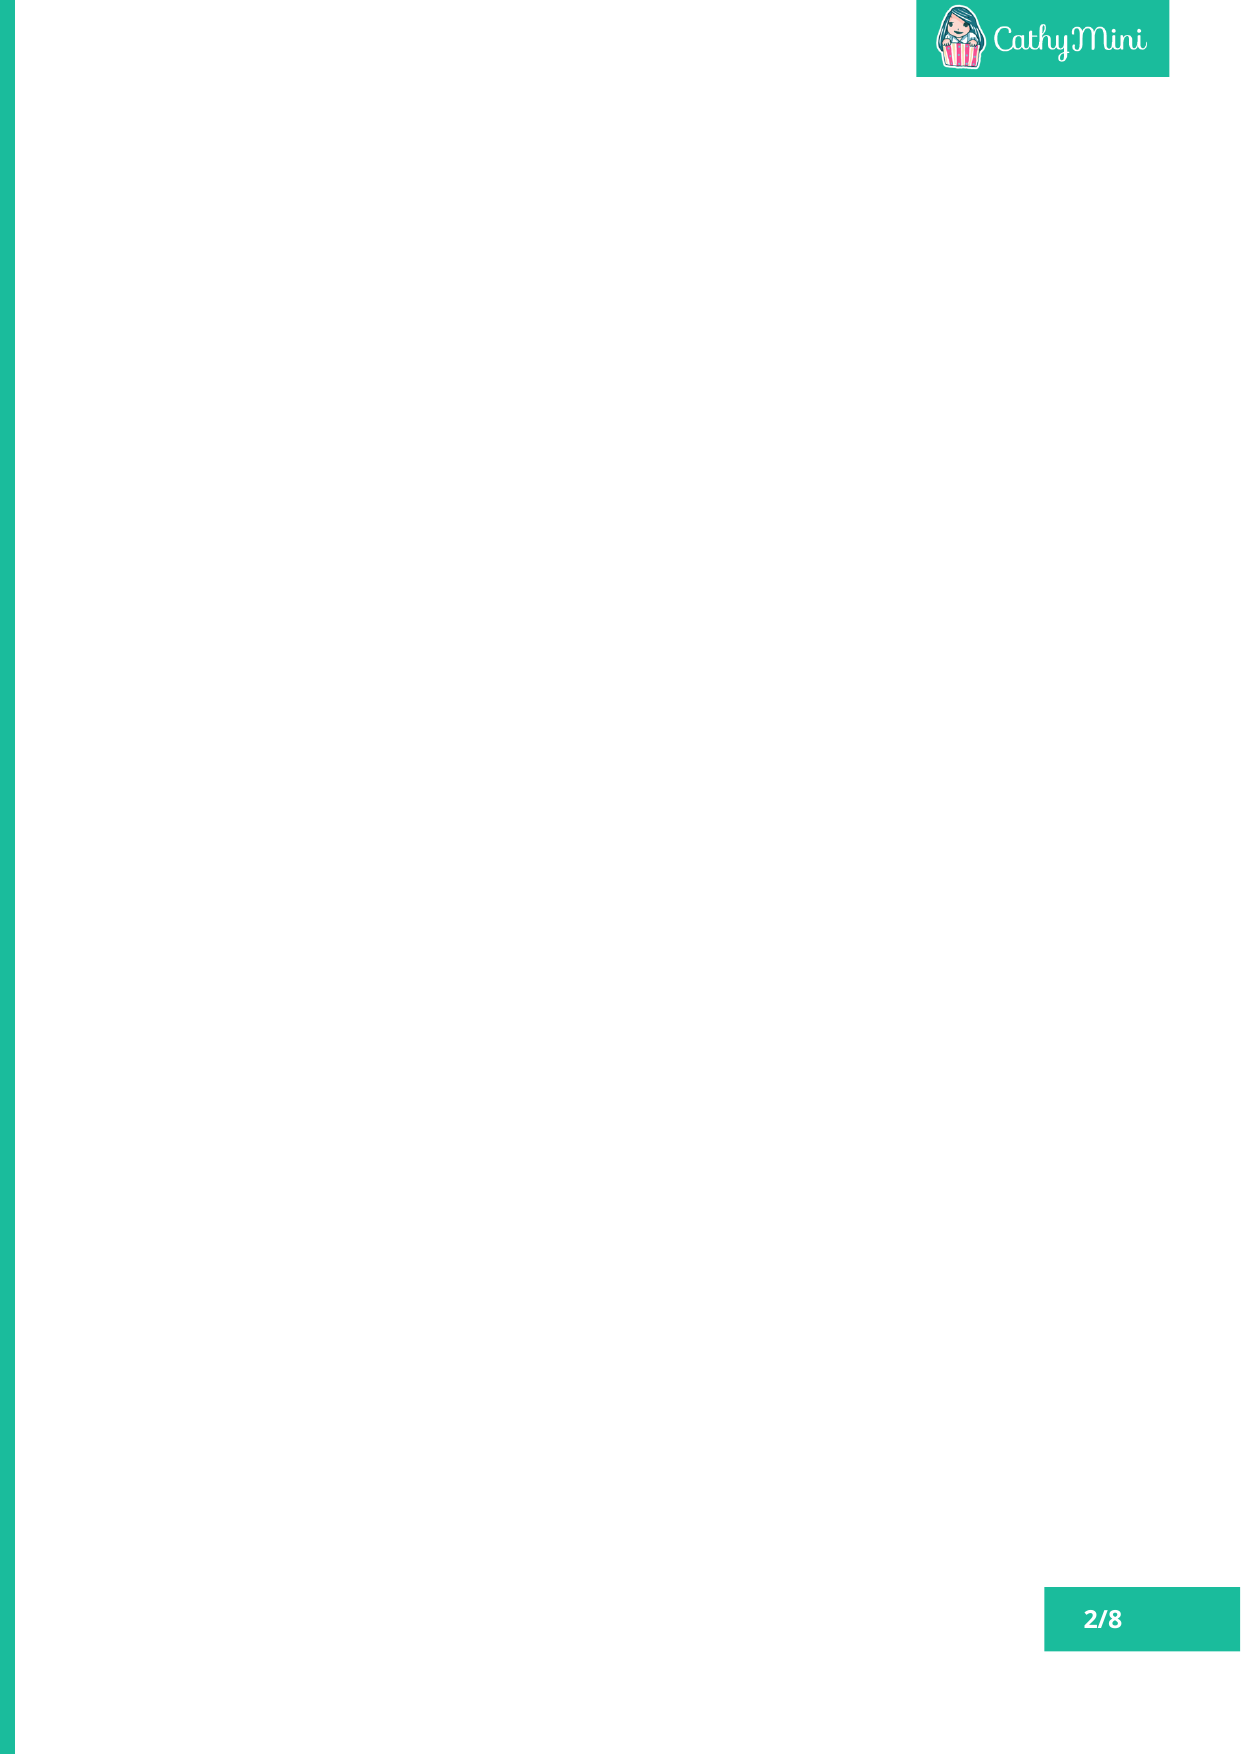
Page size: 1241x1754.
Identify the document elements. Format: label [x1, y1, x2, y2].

picture [929, 0, 1156, 73]
